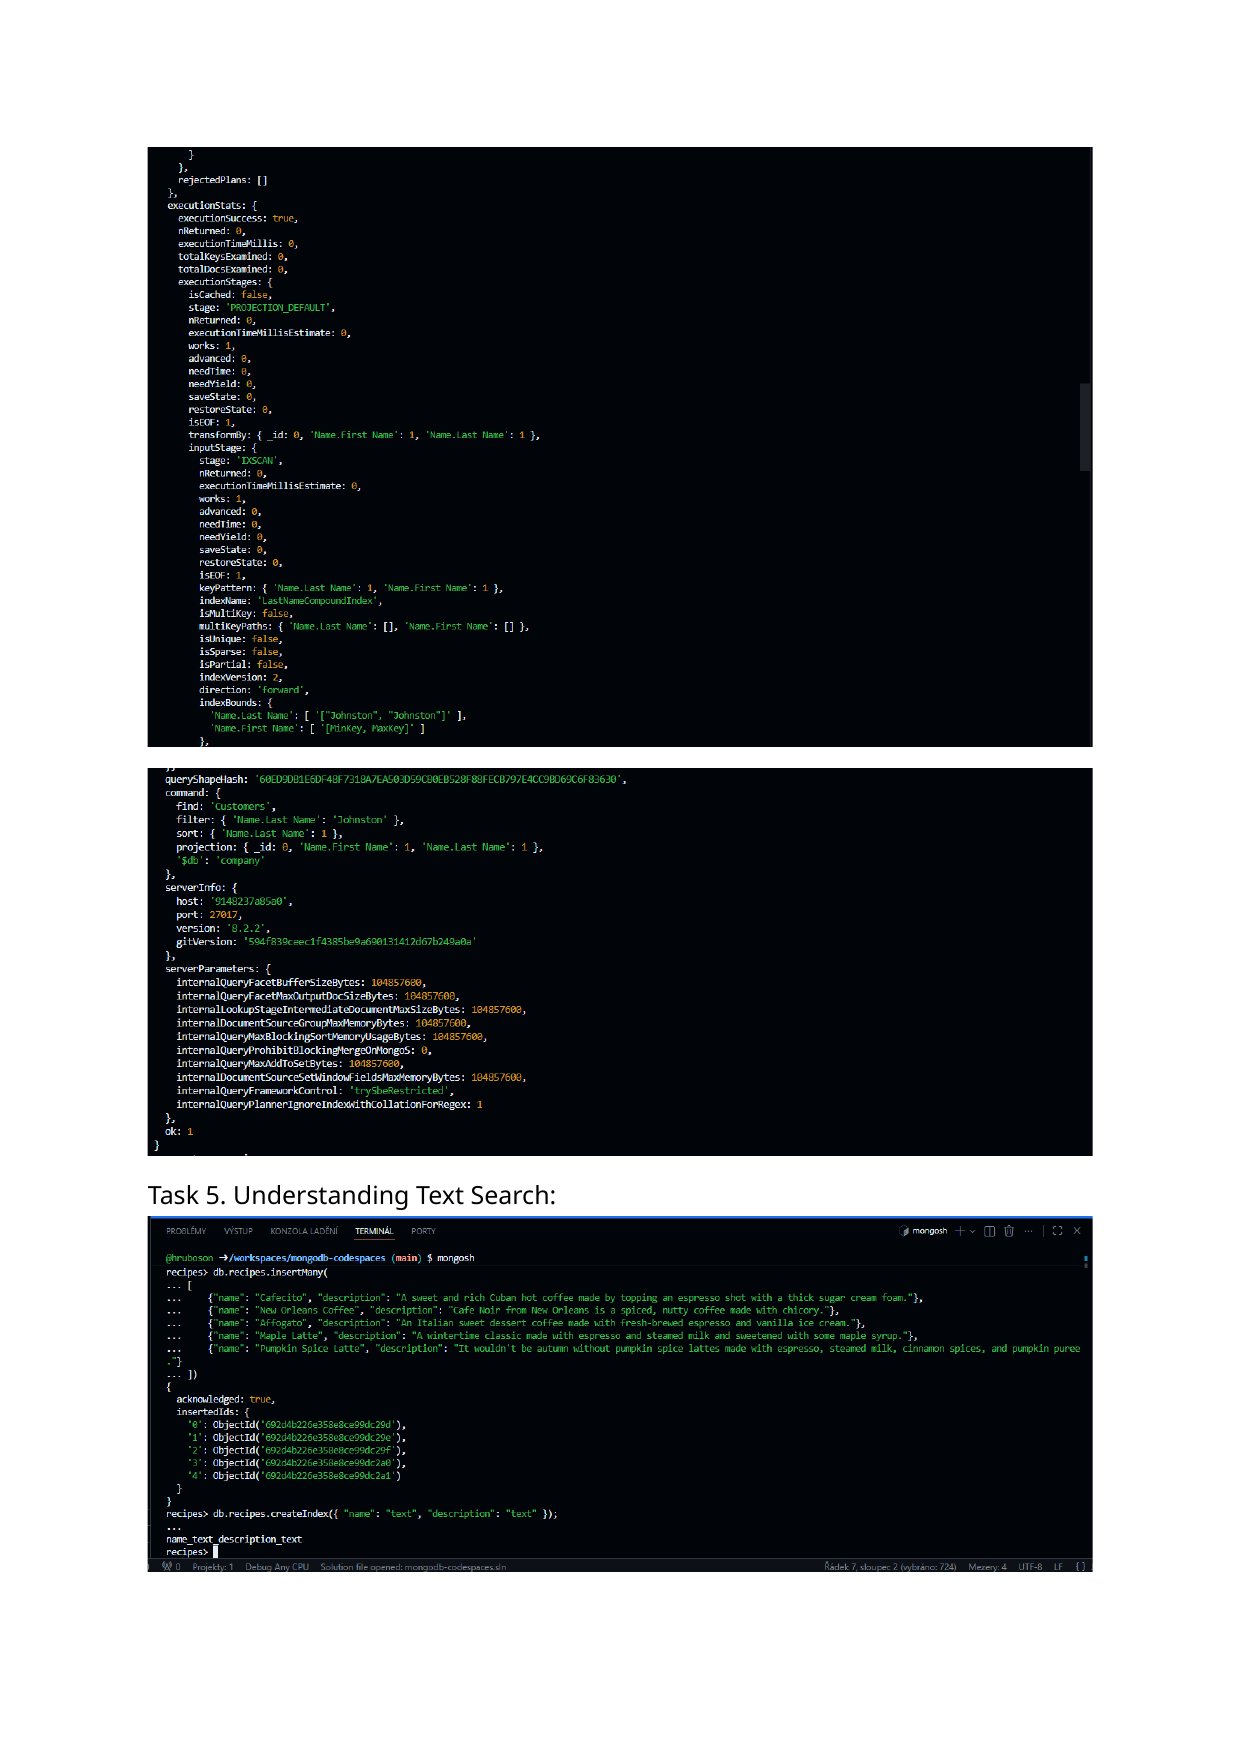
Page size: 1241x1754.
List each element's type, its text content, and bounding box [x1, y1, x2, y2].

text Task 5. Understanding Text Search: [148, 1177, 1093, 1216]
